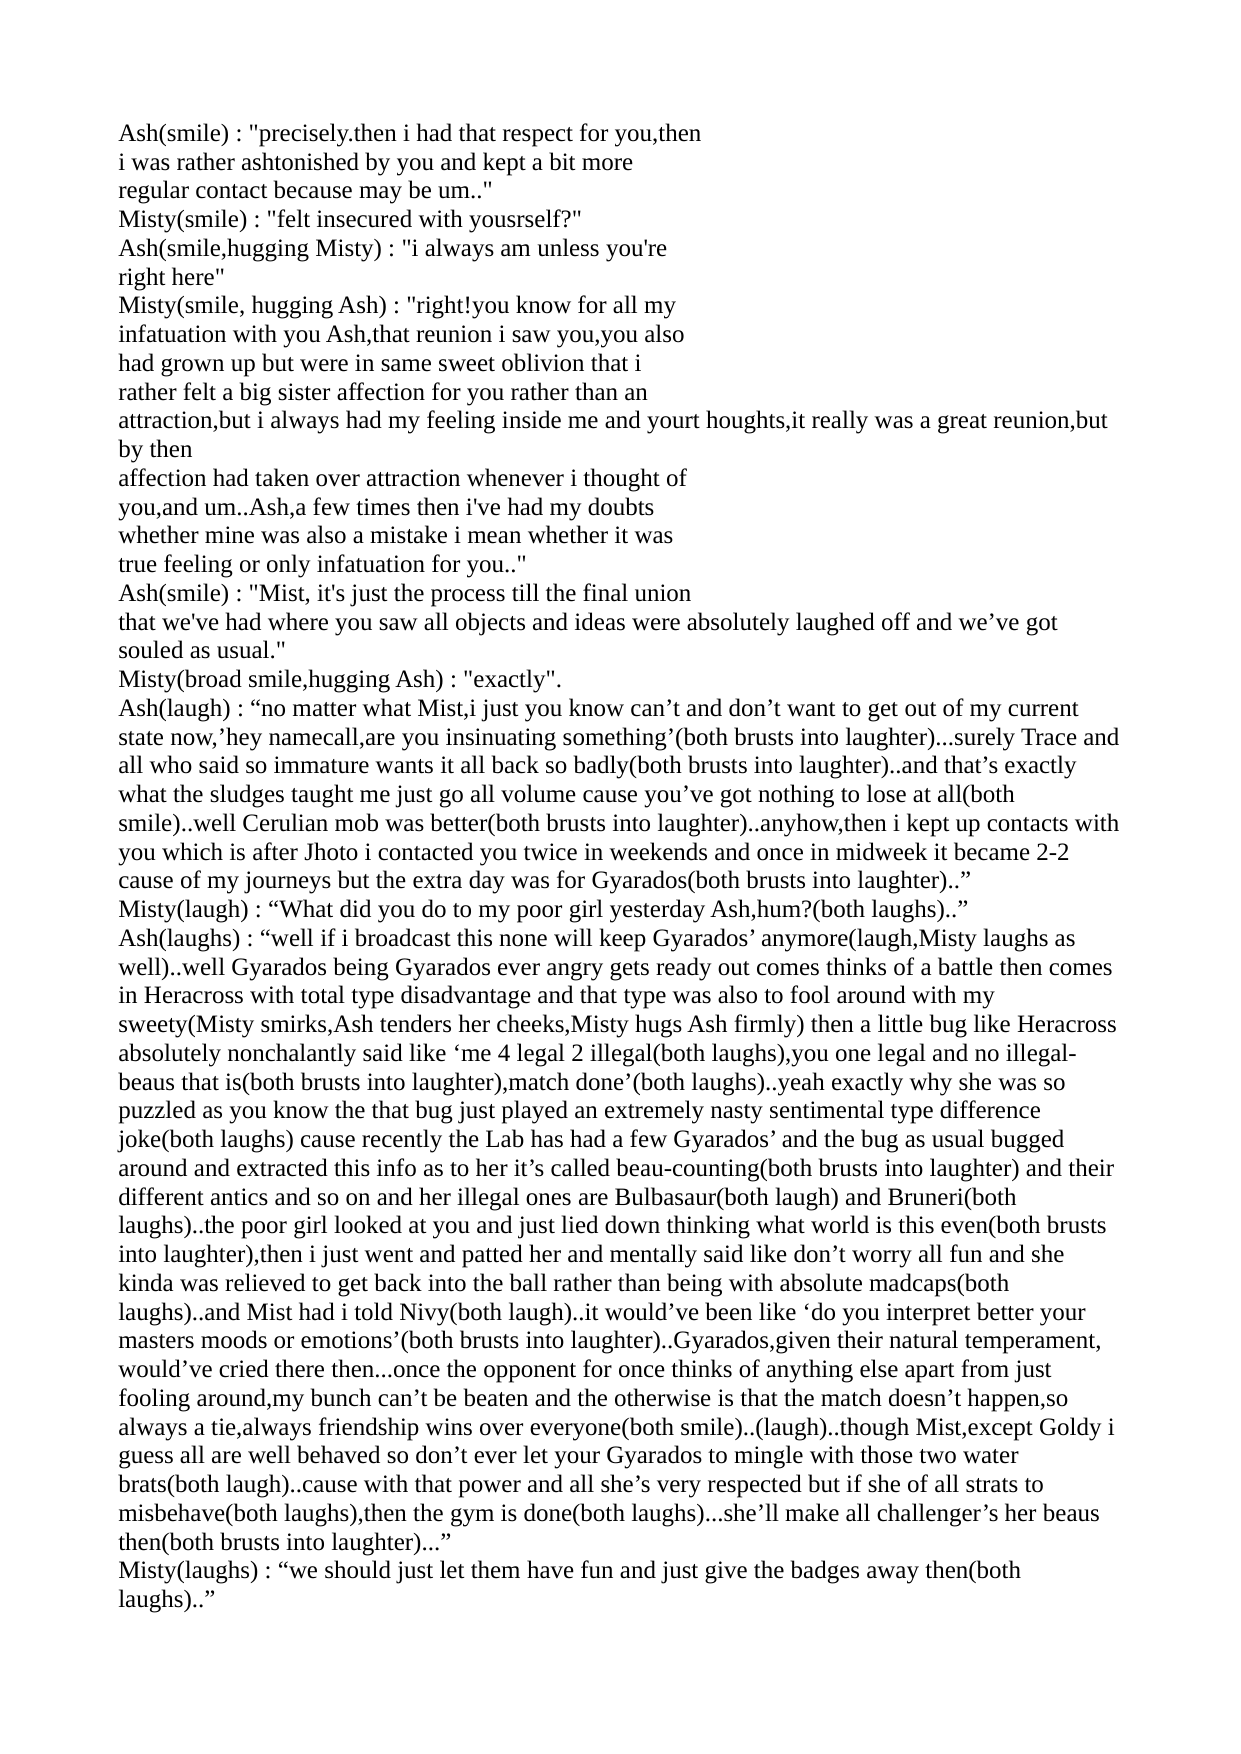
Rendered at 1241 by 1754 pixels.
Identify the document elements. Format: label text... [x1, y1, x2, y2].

text Ash(laugh) : “no matter what Mist,i just you know can’t and don’t want to get out of my current state now,’hey namecall,are you insinuating something’(both brusts into laughter)...surely Trace and all who said so immature wants it all back so badly(both brusts into laughter)..and that’s exactly what the sludges taught me just go all volume cause you’ve got nothing to lose at all(both smile)..well Cerulian mob was better(both brusts into laughter)..anyhow,then i kept up contacts with you which is after Jhoto i contacted you twice in weekends and once in midweek it became 2-2 cause of my journeys but the extra day was for Gyarados(both brusts into laughter)..” [118, 693, 1122, 894]
text Misty(smile) : "felt insecured with yousrself?" [118, 204, 1122, 233]
text Misty(broad smile,hugging Ash) : "exactly". [118, 664, 1122, 693]
text regular contact because may be um.." [118, 176, 1122, 204]
text Ash(smile,hugging Misty) : "i always am unless you're [118, 233, 1122, 262]
text rather felt a big sister affection for you rather than an [118, 377, 1122, 406]
text affection had taken over attraction whenever i thought of [118, 463, 1122, 492]
text that we've had where you saw all objects and ideas were absolutely laughed off and we’ve got souled as usual." [118, 607, 1122, 664]
text Misty(smile, hugging Ash) : "right!you know for all my [118, 291, 1122, 319]
text Ash(laughs) : “well if i broadcast this none will keep Gyarados’ anymore(laugh,Misty laughs as well)..well Gyarados being Gyarados ever angry gets ready out comes thinks of a battle then comes in Heracross with total type disadvantage and that type was also to fool around with my sweety(Misty smirks,Ash tenders her cheeks,Misty hugs Ash firmly) then a little bug like Heracross absolutely nonchalantly said like ‘me 4 legal 2 illegal(both laughs),you one legal and no illegal-beaus that is(both brusts into laughter),match done’(both laughs)..yeah exactly why she was so puzzled as you know the that bug just played an extremely nasty sentimental type difference joke(both laughs) cause recently the Lab has had a few Gyarados’ and the bug as usual bugged around and extracted this info as to her it’s called beau-counting(both brusts into laughter) and their different antics and so on and her illegal ones are Bulbasaur(both laugh) and Bruneri(both laughs)..the poor girl looked at you and just lied down thinking what world is this even(both brusts into laughter),then i just went and patted her and mentally said like don’t worry all fun and she kinda was relieved to get back into the ball rather than being with absolute madcaps(both laughs)..and Mist had i told Nivy(both laugh)..it would’ve been like ‘do you interpret better your masters moods or emotions’(both brusts into laughter)..Gyarados,given their natural temperament, would’ve cried there then...once the opponent for once thinks of anything else apart from just fooling around,my bunch can’t be beaten and the otherwise is that the match doesn’t happen,so always a tie,always friendship wins over everyone(both smile)..(laugh)..though Mist,except Goldy i guess all are well behaved so don’t ever let your Gyarados to mingle with those two water brats(both laugh)..cause with that power and all she’s very respected but if she of all strats to misbehave(both laughs),then the gym is done(both laughs)...she’ll make all challenger’s her beaus then(both brusts into laughter)...” [118, 923, 1122, 1556]
text true feeling or only infatuation for you.." [118, 549, 1122, 578]
text right here" [118, 262, 1122, 291]
text Ash(smile) : "precisely.then i had that respect for you,then [118, 118, 1122, 147]
text you,and um..Ash,a few times then i've had my doubts [118, 492, 1122, 521]
text had grown up but were in same sweet oblivion that i [118, 348, 1122, 377]
text infatuation with you Ash,that reunion i saw you,you also [118, 319, 1122, 348]
text i was rather ashtonished by you and kept a bit more [118, 147, 1122, 176]
text attraction,but i always had my feeling inside me and yourt houghts,it really was a great reunion,but by then [118, 406, 1122, 463]
text Ash(smile) : "Mist, it's just the process till the final union [118, 578, 1122, 607]
text Misty(laughs) : “we should just let them have fun and just give the badges away then(both laughs)..” [118, 1556, 1122, 1613]
text whether mine was also a mistake i mean whether it was [118, 521, 1122, 549]
text Misty(laugh) : “What did you do to my poor girl yesterday Ash,hum?(both laughs)..” [118, 894, 1122, 923]
